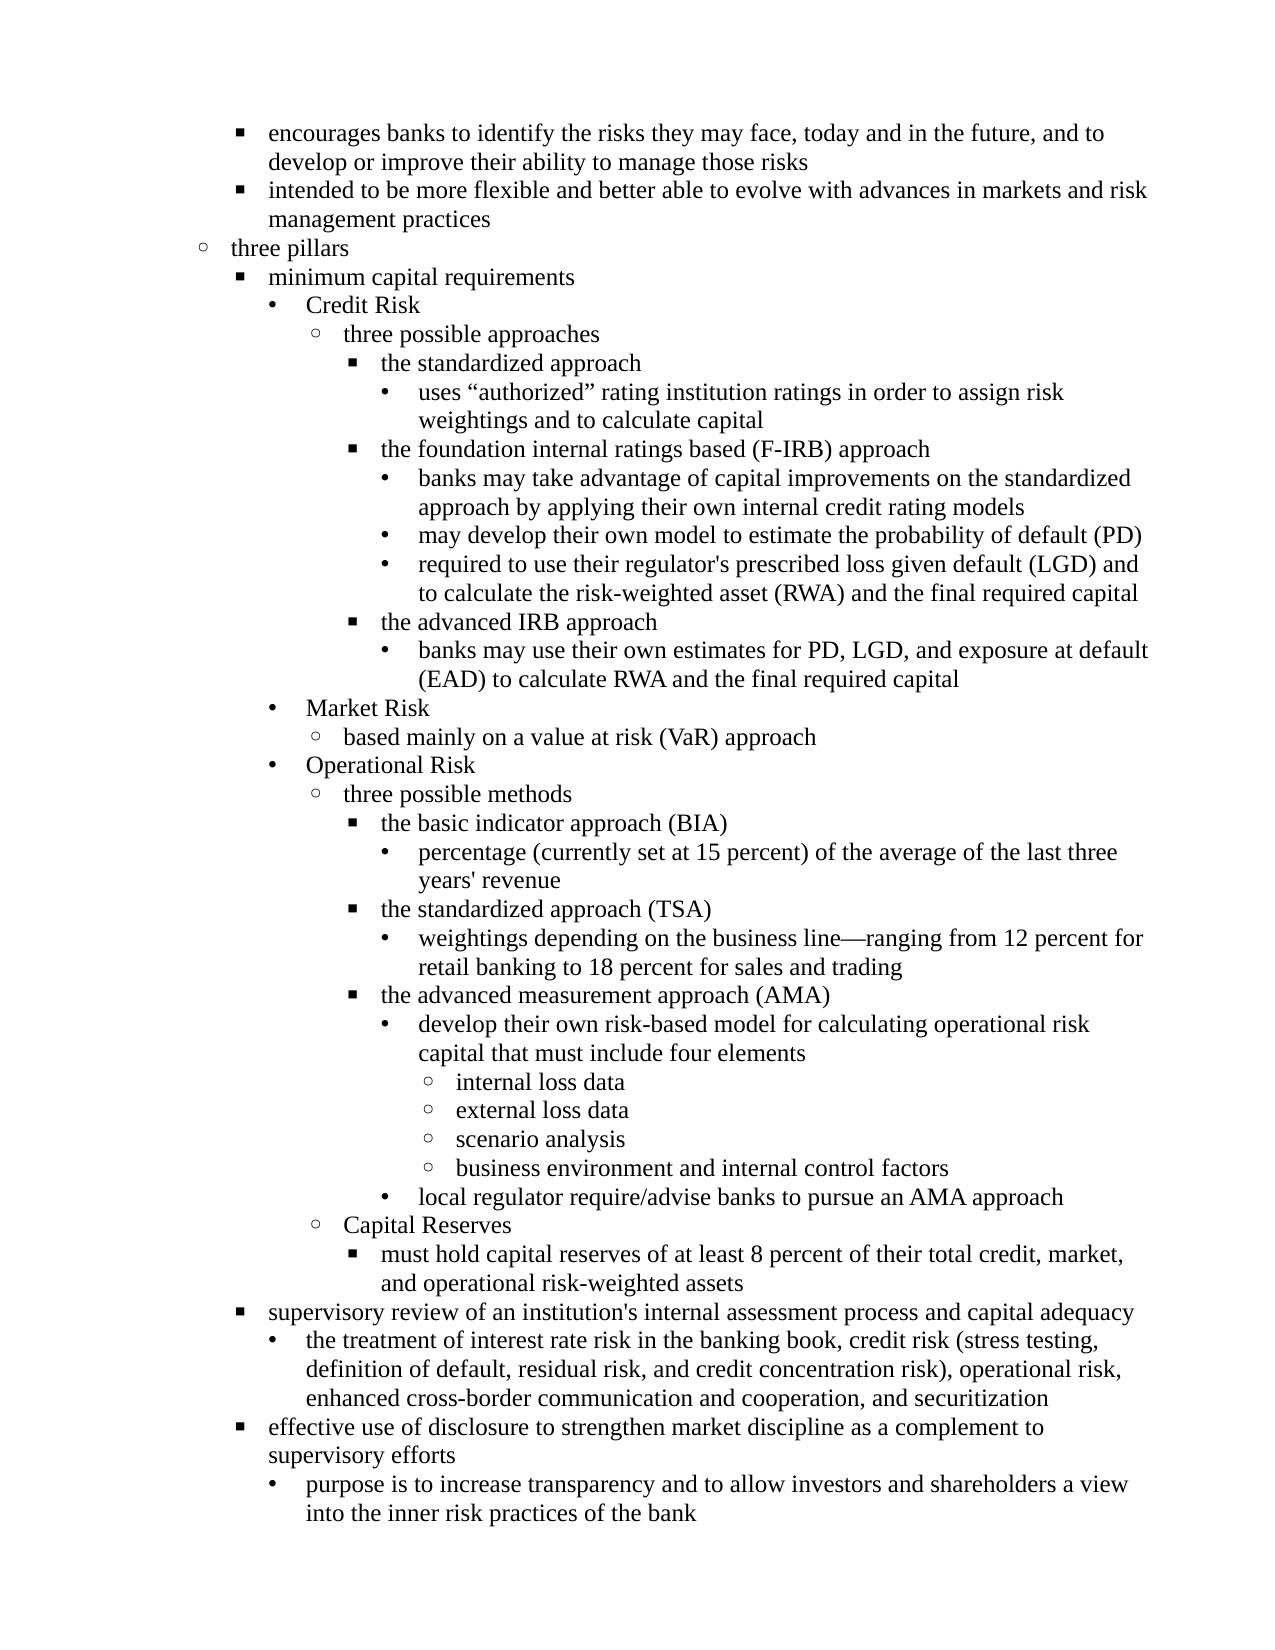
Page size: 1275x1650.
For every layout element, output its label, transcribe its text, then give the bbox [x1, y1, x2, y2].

list percentage (currently set at 15 percent) of the average of the last three years' revenue [381, 837, 1157, 894]
list business environment and internal control factors [418, 1153, 1157, 1182]
list uses “authorized” rating institution ratings in order to assign risk weightings and to calculate capital [381, 377, 1157, 434]
list three possible methods [306, 779, 1157, 808]
list must hold capital reserves of at least 8 percent of their total credit, market, and operational risk-weighted assets [343, 1239, 1157, 1297]
list Market Risk [268, 693, 1157, 722]
list external loss data [418, 1096, 1157, 1124]
list encourages banks to identify the risks they may face, today and in the future, and to develop or improve their ability to manage those risks [231, 118, 1157, 176]
list required to use their regulator's prescribed loss given default (LGD) and to calculate the risk-weighted asset (RWA) and the final required capital [381, 549, 1157, 607]
list purpose is to increase transparency and to allow investors and shareholders a view into the inner risk practices of the bank [268, 1469, 1157, 1527]
list intended to be more flexible and better able to evolve with advances in markets and risk management practices [231, 176, 1157, 233]
list three pillars [193, 233, 1157, 262]
list Credit Risk [268, 291, 1157, 319]
list the advanced measurement approach (AMA) [343, 981, 1157, 1009]
list banks may use their own estimates for PD, LGD, and exposure at default (EAD) to calculate RWA and the final required capital [381, 636, 1157, 693]
list supervisory review of an institution's internal assessment process and capital adequacy [231, 1297, 1157, 1326]
list the standardized approach (TSA) [343, 894, 1157, 923]
list three possible approaches [306, 319, 1157, 348]
list may develop their own model to estimate the probability of default (PD) [381, 521, 1157, 549]
list effective use of disclosure to strengthen market discipline as a complement to supervisory efforts [231, 1412, 1157, 1469]
list the standardized approach [343, 348, 1157, 377]
list weightings depending on the business line—ranging from 12 percent for retail banking to 18 percent for sales and trading [381, 923, 1157, 981]
list Operational Risk [268, 751, 1157, 779]
list minimum capital requirements [231, 262, 1157, 291]
list banks may take advantage of capital improvements on the standardized approach by applying their own internal credit rating models [381, 463, 1157, 521]
list local regulator require/advise banks to pursue an AMA approach [381, 1182, 1157, 1211]
list based mainly on a value at risk (VaR) approach [306, 722, 1157, 751]
list the advanced IRB approach [343, 607, 1157, 636]
list develop their own risk-based model for calculating operational risk capital that must include four elements [381, 1009, 1157, 1067]
list Capital Reserves [306, 1211, 1157, 1239]
list the basic indicator approach (BIA) [343, 808, 1157, 837]
list the foundation internal ratings based (F-IRB) approach [343, 434, 1157, 463]
list internal loss data [418, 1067, 1157, 1096]
list scenario analysis [418, 1124, 1157, 1153]
list the treatment of interest rate risk in the banking book, credit risk (stress testing, definition of default, residual risk, and credit concentration risk), operational risk, enhanced cross-border communication and cooperation, and securitization [268, 1326, 1157, 1412]
